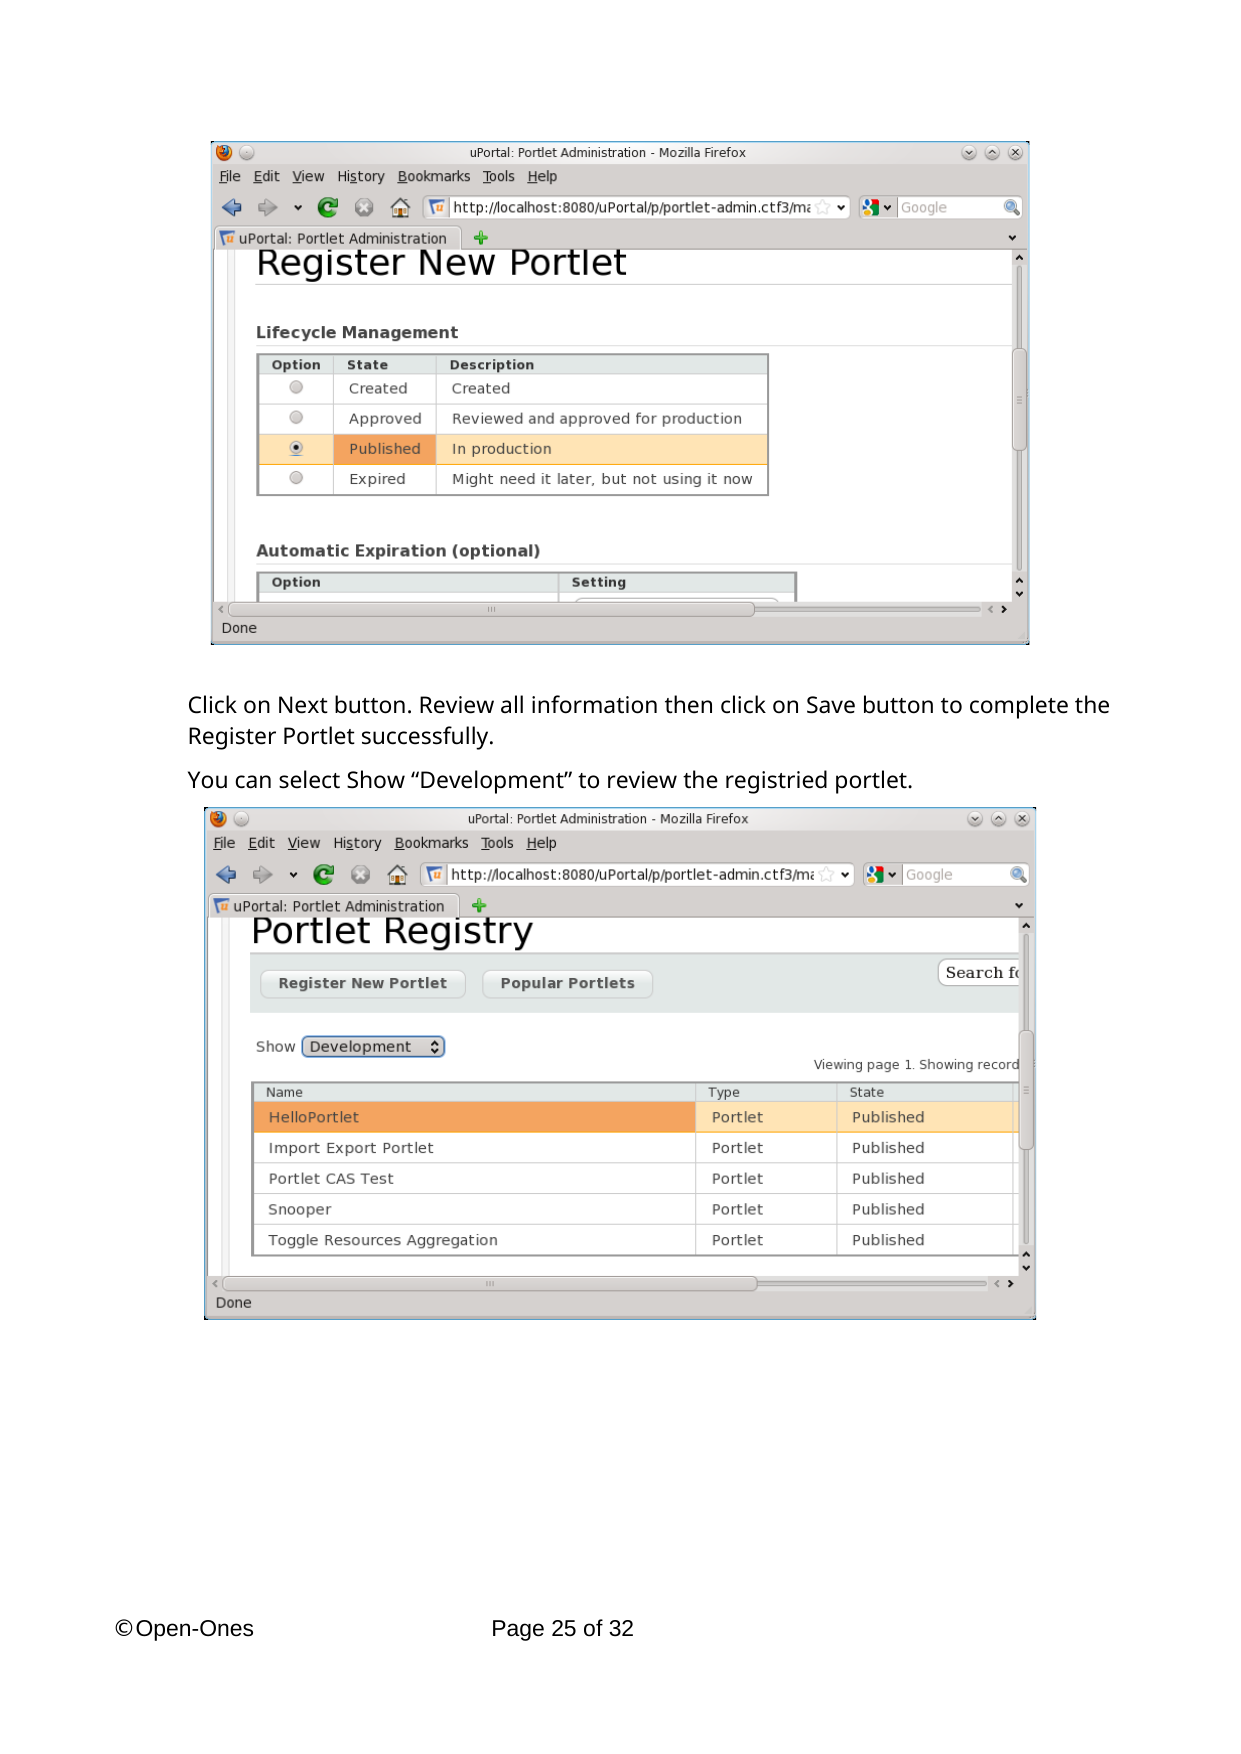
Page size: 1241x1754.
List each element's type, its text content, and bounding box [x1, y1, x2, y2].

text You can select Show “Development” to review the registried portlet. [187, 764, 1128, 795]
picture [204, 807, 1037, 1320]
picture [210, 141, 1030, 645]
text Click on Next button. Review all information then click on Save button to complete the Register Portlet successfully. [187, 689, 1128, 751]
